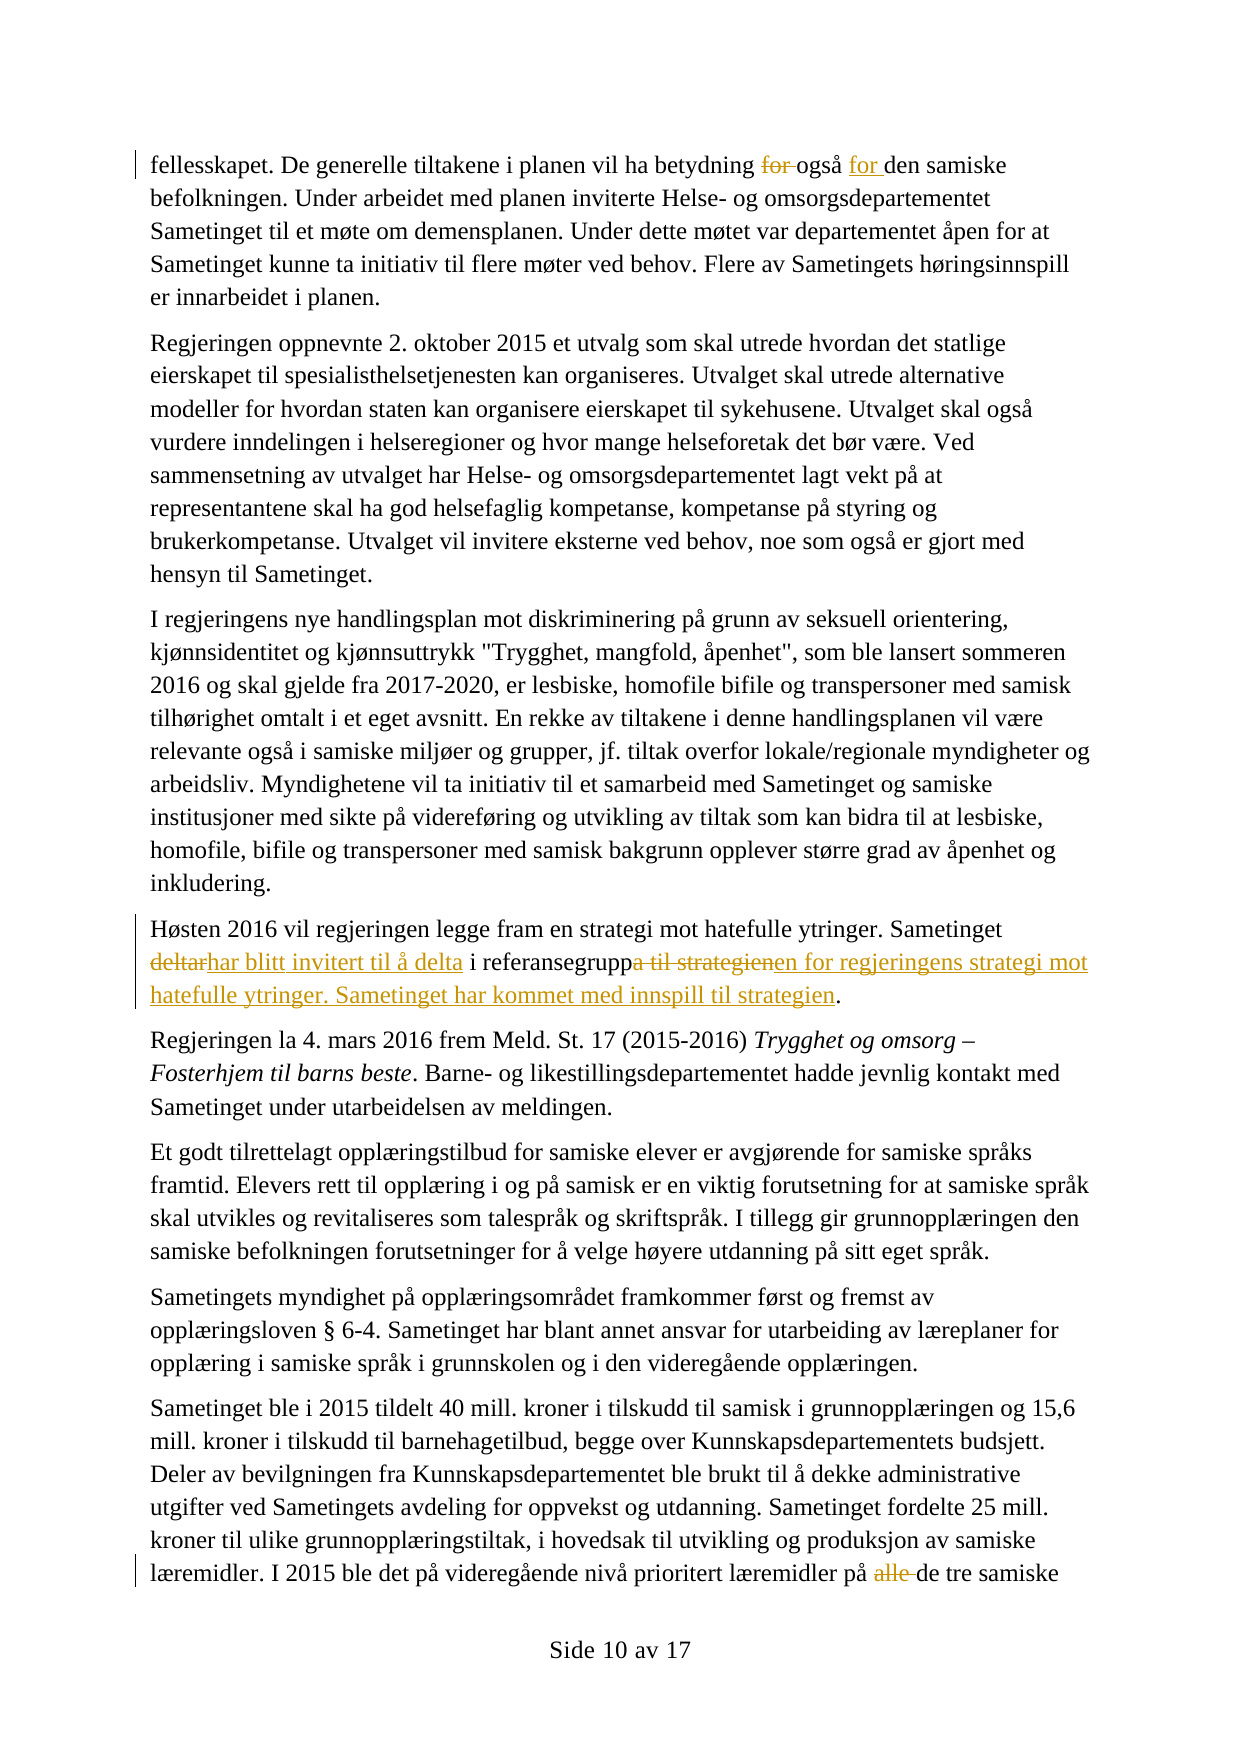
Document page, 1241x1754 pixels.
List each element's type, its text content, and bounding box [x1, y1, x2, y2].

text fellesskapet. De generelle tiltakene i planen vil ha betydning også for den samiske befolkningen. Under arbeidet med planen inviterte Helse- og omsorgsdepartementet Sametinget til et møte om demensplanen. Under dette møtet var departementet åpen for at Sametinget kunne ta initiativ til flere møter ved behov. Flere av Sametingets høringsinnspill er innarbeidet i planen. [150, 150, 1090, 311]
text Regjeringen oppnevnte 2. oktober 2015 et utvalg som skal utrede hvordan det statlige eierskapet til spesialisthelsetjenesten kan organiseres. Utvalget skal utrede alternative modeller for hvordan staten kan organisere eierskapet til sykehusene. Utvalget skal også vurdere inndelingen i helseregioner og hvor mange helseforetak det bør være. Ved sammensetning av utvalget har Helse- og omsorgsdepartementet lagt vekt på at representantene skal ha god helsefaglig kompetanse, kompetanse på styring og brukerkompetanse. Utvalget vil invitere eksterne ved behov, noe som også er gjort med hensyn til Sametinget. [150, 328, 1090, 587]
text Sametingets myndighet på opplæringsområdet framkommer først og fremst av opplæringsloven § 6-4. Sametinget har blant annet ansvar for utarbeiding av læreplaner for opplæring i samiske språk i grunnskolen og i den videregående opplæringen. [150, 1282, 1090, 1376]
text Et godt tilrettelagt opplæringstilbud for samiske elever er avgjørende for samiske språks framtid. Elevers rett til opplæring i og på samisk er en viktig forutsetning for at samiske språk skal utvikles og revitaliseres som talespråk og skriftspråk. I tillegg gir grunnopplæringen den samiske befolkningen forutsetninger for å velge høyere utdanning på sitt eget språk. [150, 1137, 1090, 1265]
text Høsten 2016 vil regjeringen legge fram en strategi mot hatefulle ytringer. Sametinget har blitt invitert til å delta i referansegruppen for regjeringens strategi mot hatefulle ytringer. Sametinget har kommet med innspill til strategien. [150, 914, 1090, 1009]
text I regjeringens nye handlingsplan mot diskriminering på grunn av seksuell orientering, kjønnsidentitet og kjønnsuttrykk "Trygghet, mangfold, åpenhet", som ble lansert sommeren 2016 og skal gjelde fra 2017-2020, er lesbiske, homofile bifile og transpersoner med samisk tilhørighet omtalt i et eget avsnitt. En rekke av tiltakene i denne handlingsplanen vil være relevante også i samiske miljøer og grupper, jf. tiltak overfor lokale/regionale myndigheter og arbeidsliv. Myndighetene vil ta initiativ til et samarbeid med Sametinget og samiske institusjoner med sikte på videreføring og utvikling av tiltak som kan bidra til at lesbiske, homofile, bifile og transpersoner med samisk bakgrunn opplever større grad av åpenhet og inkludering. [150, 604, 1090, 897]
text Sametinget ble i 2015 tildelt 40 mill. kroner i tilskudd til samisk i grunnopplæringen og 15,6 mill. kroner i tilskudd til barnehagetilbud, begge over Kunnskapsdepartementets budsjett. Deler av bevilgningen fra Kunnskapsdepartementet ble brukt til å dekke administrative utgifter ved Sametingets avdeling for oppvekst og utdanning. Sametinget fordelte 25 mill. kroner til ulike grunnopplæringstiltak, i hovedsak til utvikling og produksjon av samiske læremidler. I 2015 ble det på videregående nivå prioritert læremidler på de tre samiske språkene nordsamisk, sørsamisk og lulesamisk. For grunnskolen var prioriteringen læremiddel i tverrfaglig temabasert språk og kultur. Sametinget får henvendelser fra elever, foreldre og skoleeiere om samiskopplæringen, og gir informasjon og veiledning tilbake. Henvendelsene gjelder i hovedsak tilbud om og organisering av samiskopplæringen. Sametinget fordelte i alt 11,3 mill. kroner til tiltak som kan bidra til at samiske barnehager holder høy kvalitet. [150, 1393, 1090, 1587]
text Regjeringen la 4. mars 2016 frem Meld. St. 17 (2015-2016) Trygghet og omsorg – Fosterhjem til barns beste. Barne- og likestillingsdepartementet hadde jevnlig kontakt med Sametinget under utarbeidelsen av meldingen. [150, 1026, 1090, 1120]
